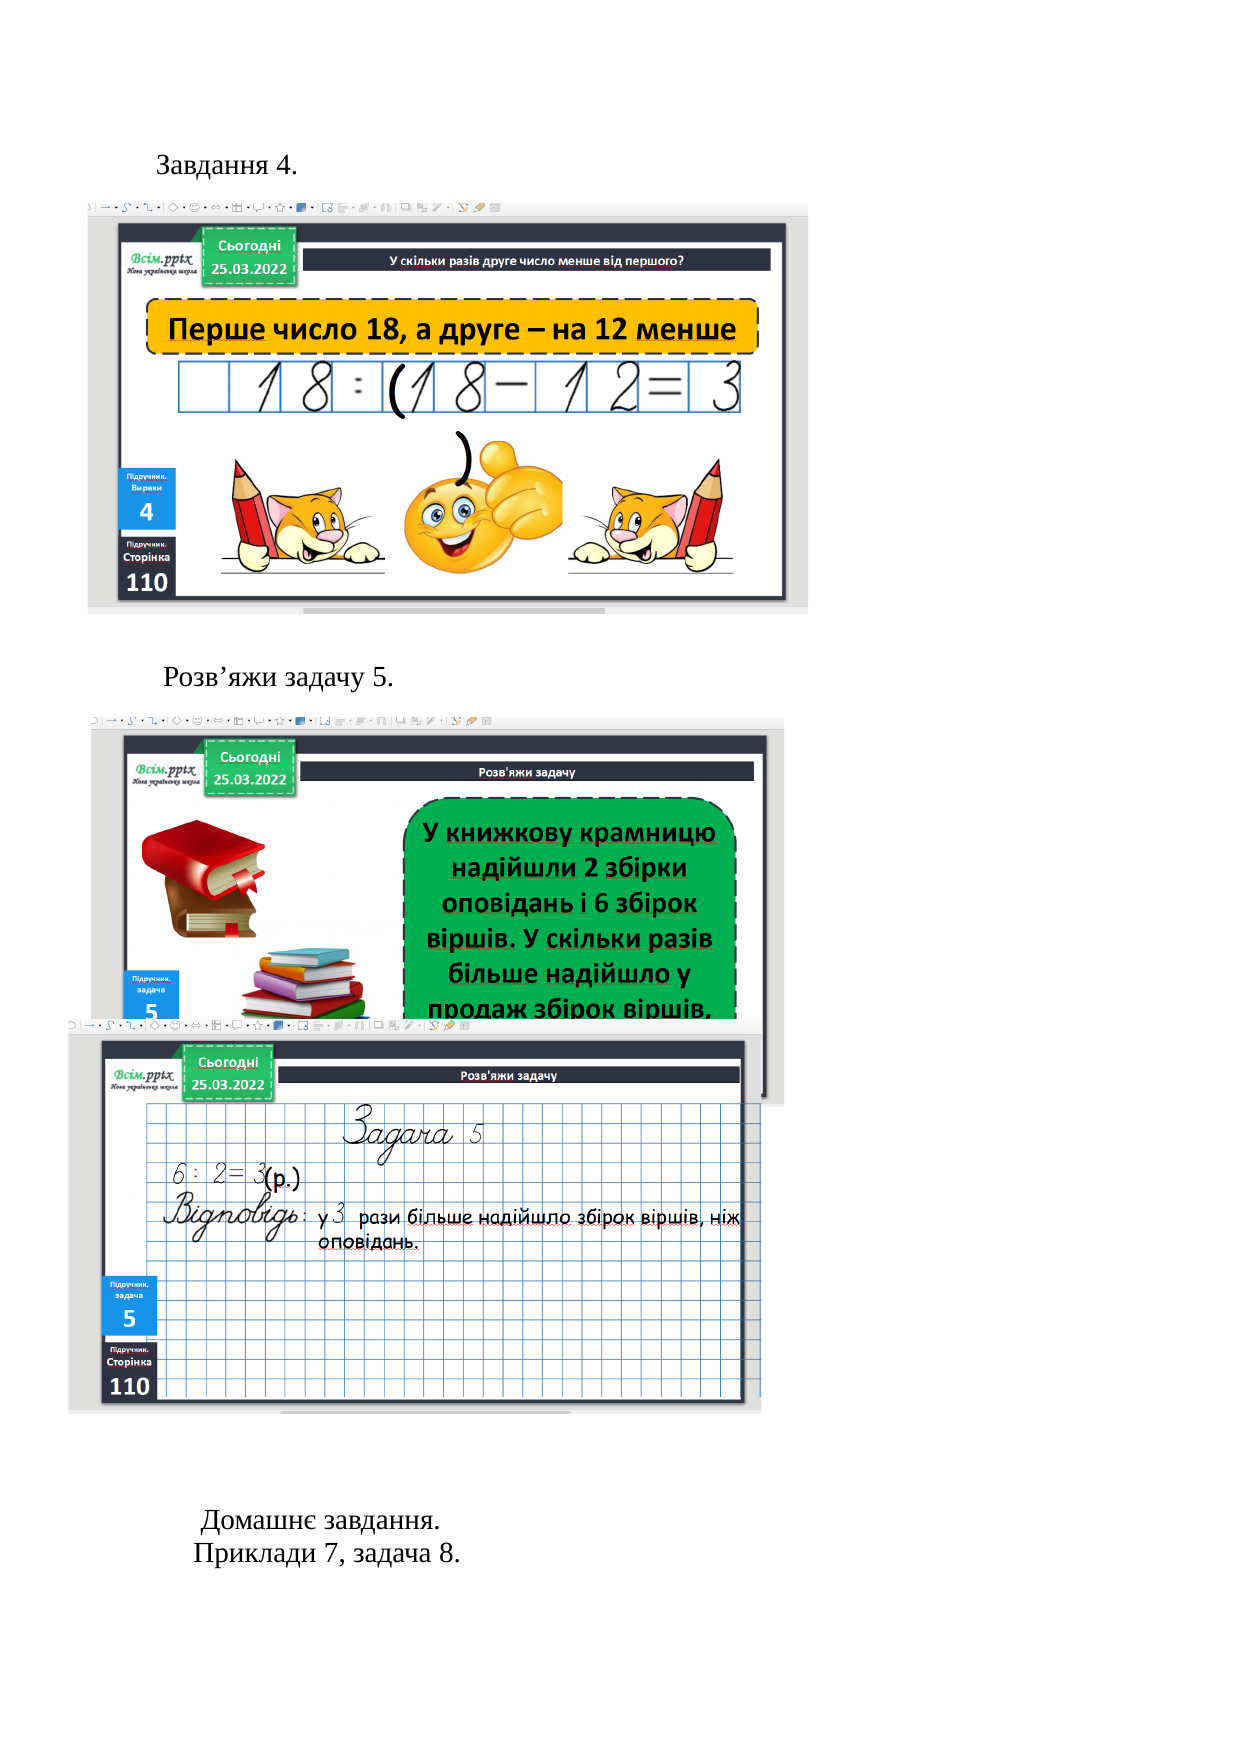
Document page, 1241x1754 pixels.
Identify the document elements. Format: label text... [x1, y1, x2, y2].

picture [87, 203, 809, 614]
picture [68, 717, 785, 1414]
text Завдання 4. [118, 147, 1122, 180]
text Розв’яжи задачу 5. [156, 659, 1122, 692]
list Домашнє завдання. [193, 1502, 1122, 1536]
list Приклади 7, задача 8. [193, 1536, 1122, 1569]
